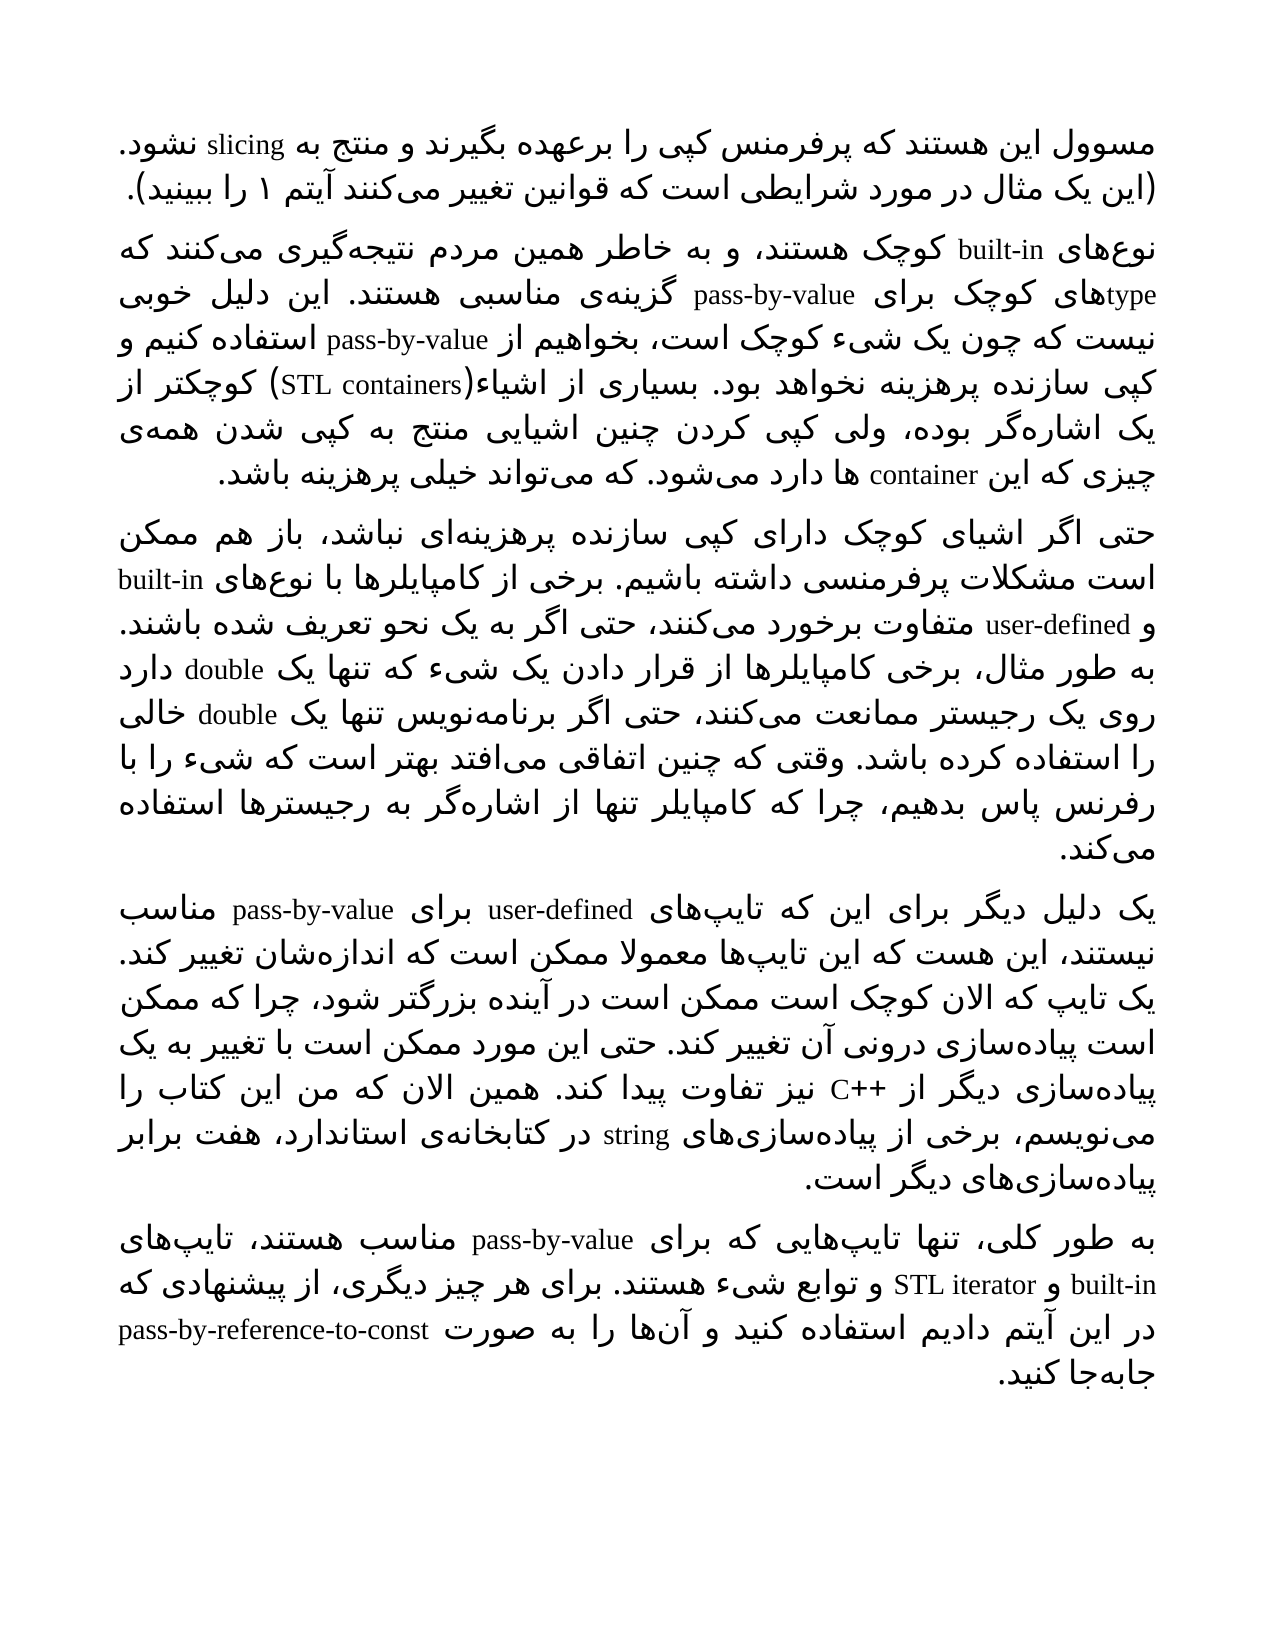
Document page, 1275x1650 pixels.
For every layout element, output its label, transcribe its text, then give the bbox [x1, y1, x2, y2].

text به طور کلی، تنها تایپ‌هایی که برای pass-by-value مناسب هستند، تایپ‌های built-in و STL iterator و توابع شیء هستند. برای هر چیز دیگری، از پیشنهادی که در این آیتم دادیم استفاده کنید و آن‌ها را به صورت pass-by-reference-to-const جابه‌جا کنید. [118, 1213, 1157, 1393]
text اگر یک کامپایلر ++C را بررسی کنید، متوجه خواهید شد که رفرنس‌ها معمولا توسط اشاره‌گر‌ها پیاده‌سازی می‌شوند، بنابراین پاس دادن یک چیز با استفاده از رفرنس معمولا به معنای پاس دادن با استفاده از اشاره‌گر می‌باشد.به عنوان نتیجه، اگر یک شیء از نوع built-in داشته باشید(مثلا int)، معمولا پاس دادن آن به صورت pass-by-value دارای پرفرمنس بهتری از پاس دادن به صورت refrence می‌باشد. این منطق در مورد iterators و توابعی که در STL وجود دارند نیز صادق است. چرا که، این‌ها ساخته شده‌اند تا به صورت pass-by-value پاس داده شوند. کسانی که iterators ها و توابع شیء را پیاده‌سازی کرده‌اند مسوول این هستند که پرفرمنس کپی را برعهده بگیرند و منتج به slicing نشود.(این یک مثال در مورد شرایطی است که قوانین تغییر می‌کنند آیتم ۱ را ببینید). [118, 118, 1157, 208]
text یک دلیل دیگر برای این که تایپ‌های user-defined برای pass-by-value مناسب نیستند، این هست که این تایپ‌ها معمولا ممکن است که اندازه‌شان تغییر کند. یک تایپ که الان کوچک است ممکن است در آینده بزرگتر شود، چرا که ممکن است پیاده‌سازی درونی آن تغییر کند. حتی این مورد ممکن است با تغییر به یک پیاده‌سازی دیگر از ++C نیز تفاوت پیدا کند. همین الان که من این کتاب را می‌نویسم، برخی از پیاده‌سازی‌های string در کتابخانه‌ی استاندارد، هفت برابر پیاده‌سازی‌های دیگر است. [118, 883, 1157, 1198]
text حتی اگر اشیای کوچک دارای کپی سازنده پر‌هزینه‌ای نباشد، باز هم ممکن است مشکلات پرفرمنسی داشته باشیم. برخی از کامپایلر‌ها با نوع‌های built-in و user-defined متفاوت برخورد می‌کنند، حتی اگر به یک نحو تعریف شده باشند. به طور مثال، برخی کامپایلر‌ها از قرار دادن یک شیء که تنها یک double دارد روی یک رجیستر ممانعت می‌کنند، حتی اگر برنامه‌نویس تنها یک double خالی را استفاده کرده باشد. وقتی که چنین اتفاقی می‌افتد بهتر است که شیء را با رفرنس پاس بدهیم، چرا که کامپایلر تنها از اشاره‌گر به رجیستر‌ها استفاده می‌کند. [118, 508, 1157, 868]
text نوع‌های built-in کوچک هستند، و به خاطر همین مردم نتیجه‌گیری می‌کنند که type‌های کوچک برای pass-by-value گزینه‌ی مناسبی هستند. این دلیل خوبی نیست که چون یک شیء کوچک است، بخواهیم از pass-by-value استفاده کنیم و کپی سازنده پر‌هزینه نخواهد بود. بسیاری از اشیاء(STL containers) کوچکتر از یک اشاره‌گر بوده، ولی کپی کردن چنین اشیایی منتج به کپی شدن همه‌ی چیزی که این container ها دارد می‌شود. که می‌تواند خیلی پر‌هزینه باشد. [118, 223, 1157, 493]
